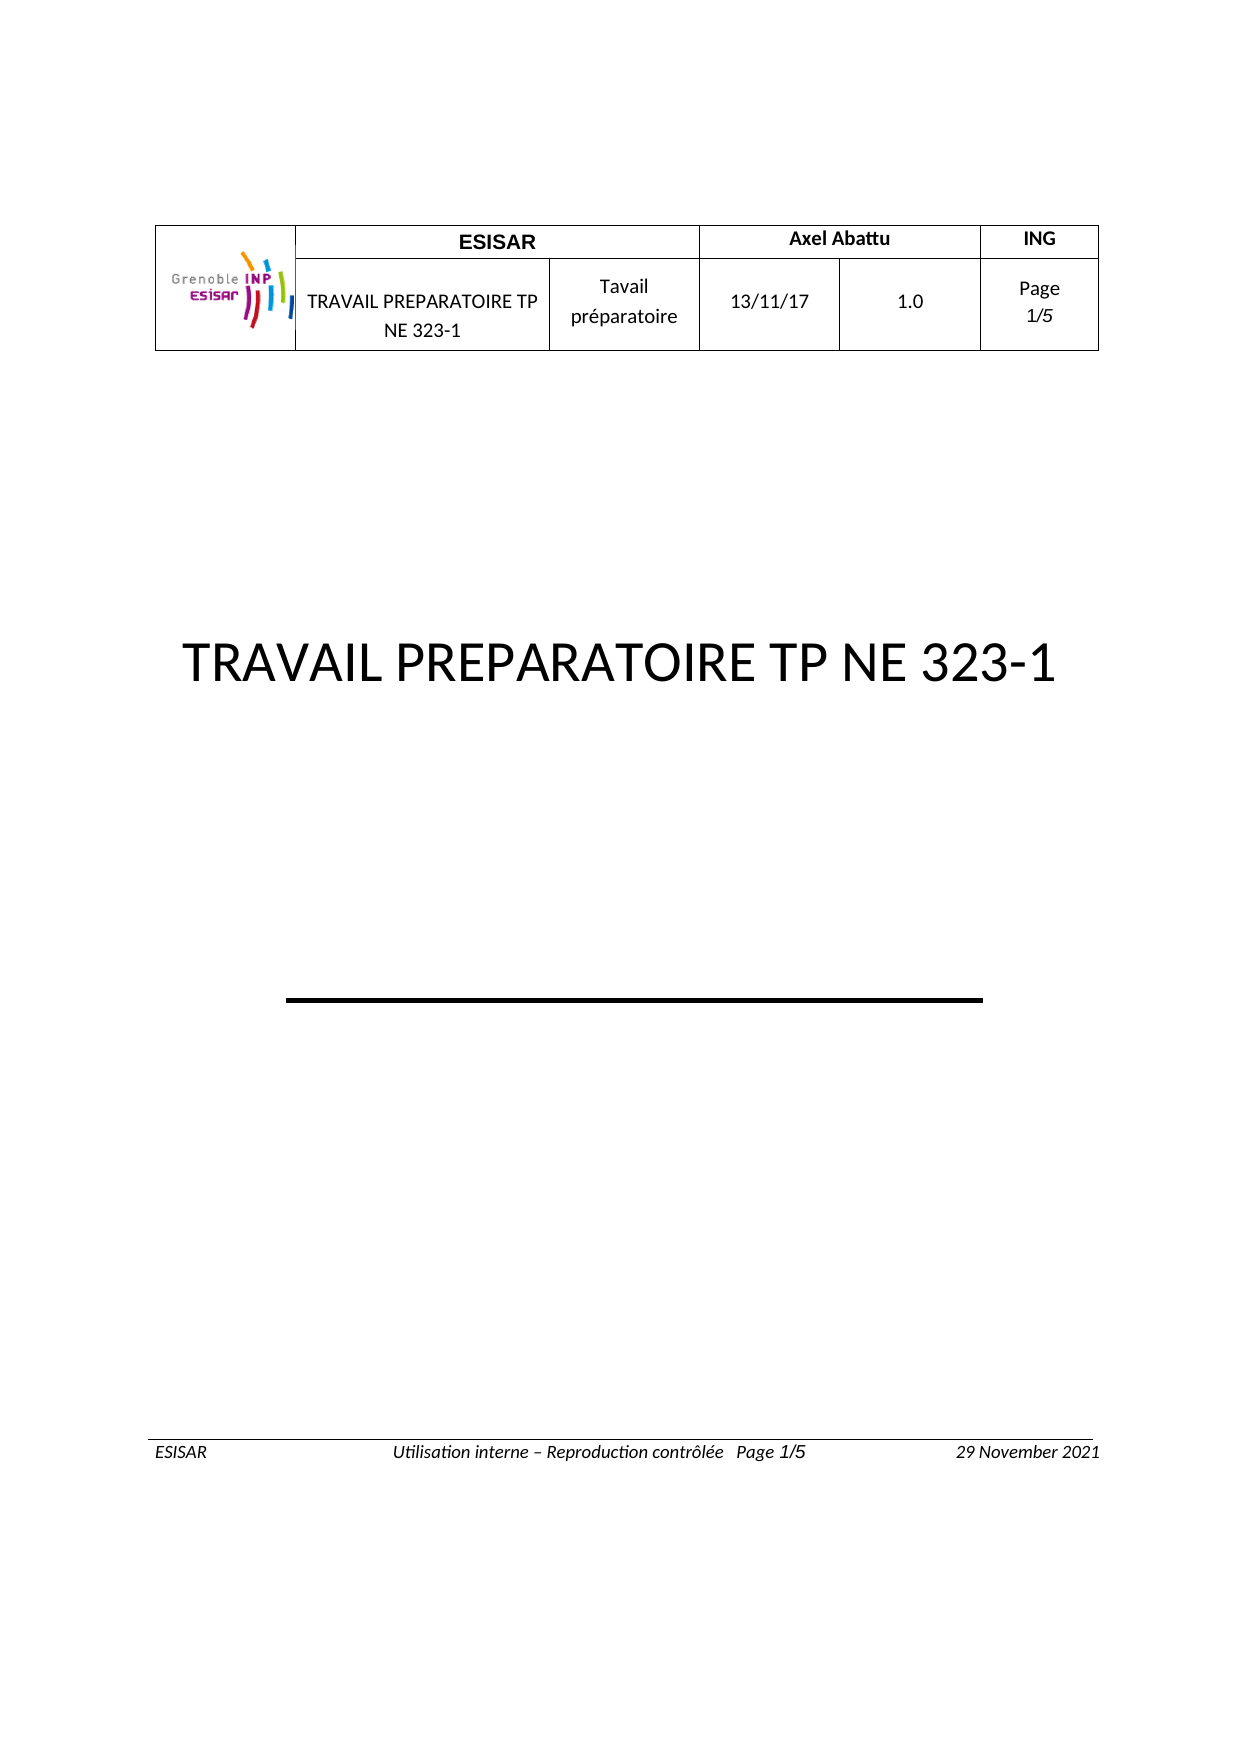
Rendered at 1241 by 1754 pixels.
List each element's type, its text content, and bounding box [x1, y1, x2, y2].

picture [162, 245, 296, 330]
text TRAVAIL PREPARATOIRE TP NE 323-1 [148, 624, 1093, 696]
